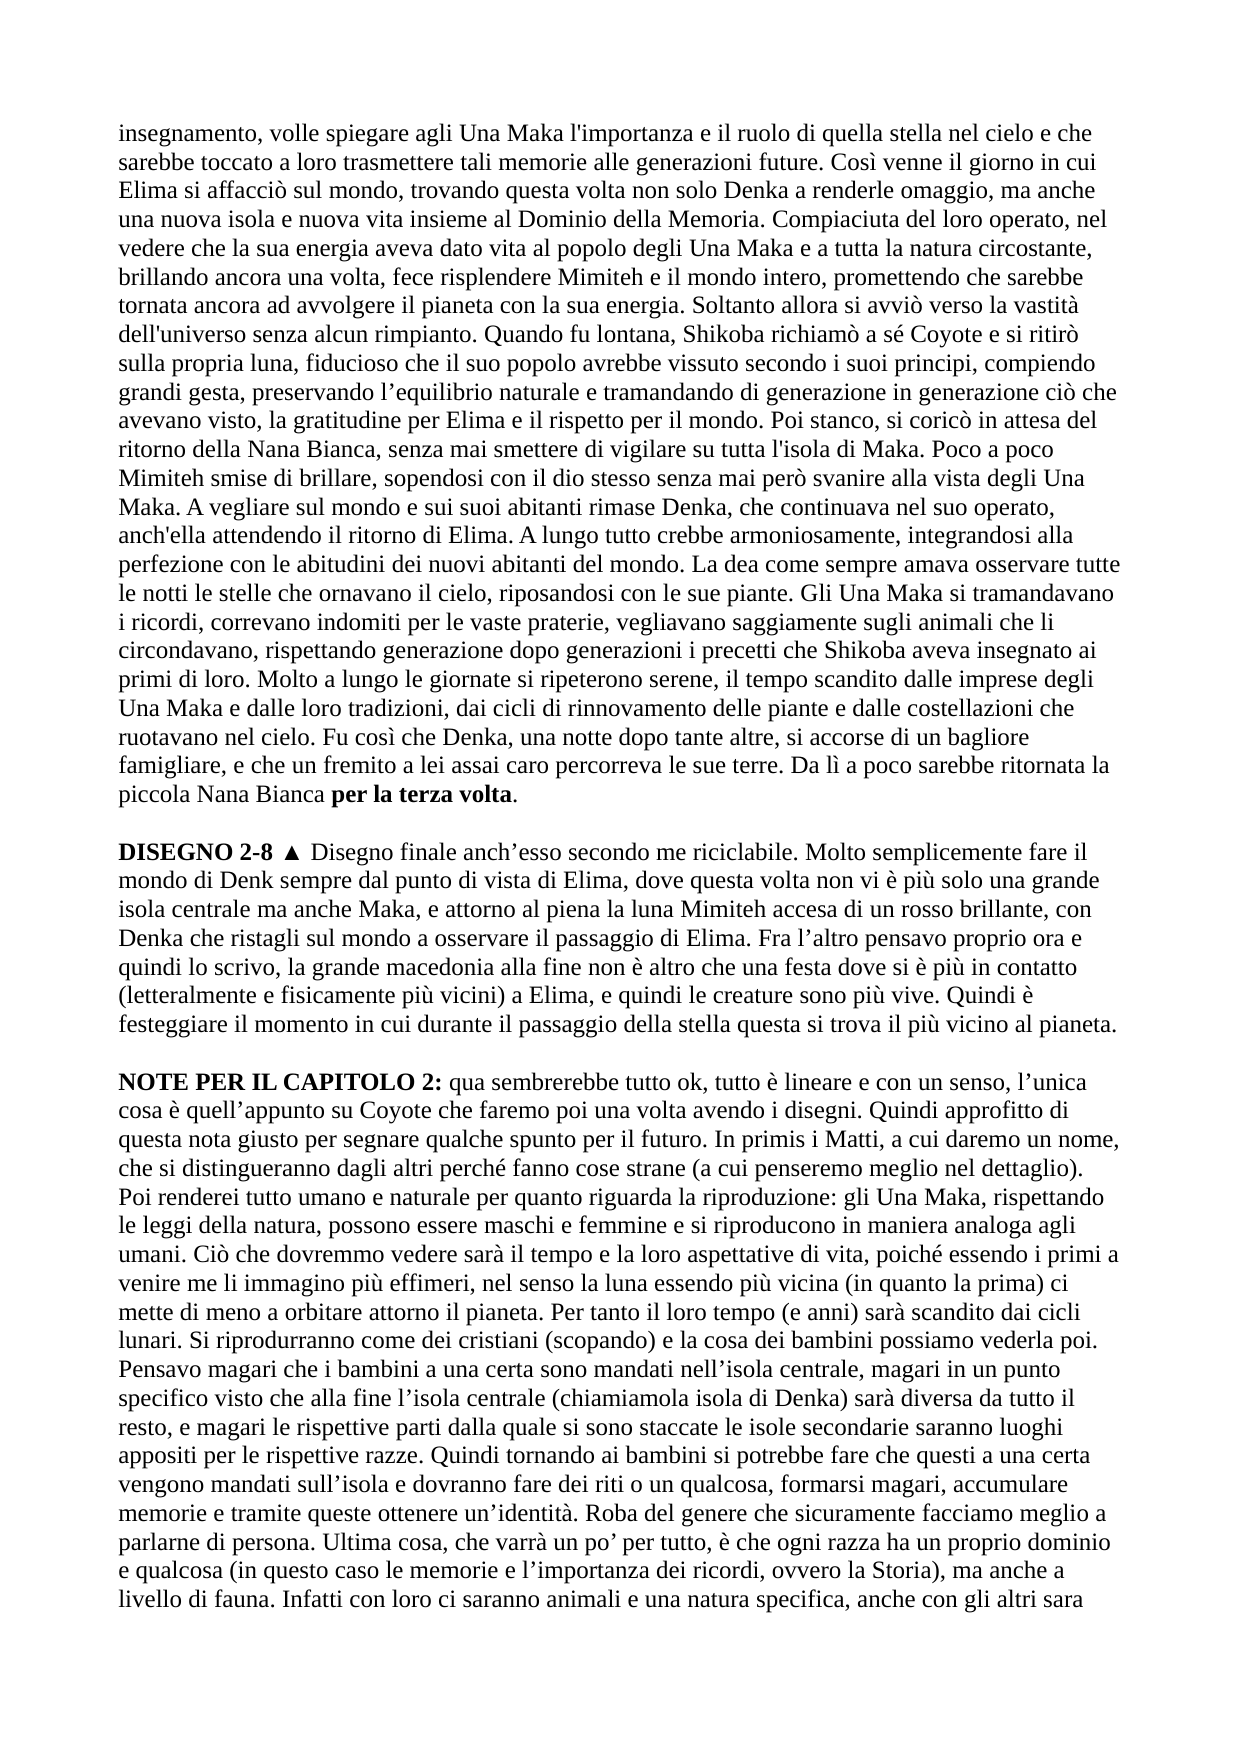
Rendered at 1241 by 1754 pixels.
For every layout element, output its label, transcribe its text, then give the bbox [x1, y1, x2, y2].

text DISEGNO 2-8 ▲ Disegno finale anch’esso secondo me riciclabile. Molto semplicemente fare il mondo di Denk sempre dal punto di vista di Elima, dove questa volta non vi è più solo una grande isola centrale ma anche Maka, e attorno al piena la luna Mimiteh accesa di un rosso brillante, con Denka che ristagli sul mondo a osservare il passaggio di Elima. Fra l’altro pensavo proprio ora e quindi lo scrivo, la grande macedonia alla fine non è altro che una festa dove si è più in contatto (letteralmente e fisicamente più vicini) a Elima, e quindi le creature sono più vive. Quindi è festeggiare il momento in cui durante il passaggio della stella questa si trova il più vicino al pianeta. [118, 837, 1122, 1038]
text insegnamento, volle spiegare agli Una Maka l'importanza e il ruolo di quella stella nel cielo e che sarebbe toccato a loro trasmettere tali memorie alle generazioni future. Così venne il giorno in cui Elima si affacciò sul mondo, trovando questa volta non solo Denka a renderle omaggio, ma anche una nuova isola e nuova vita insieme al Dominio della Memoria. Compiaciuta del loro operato, nel vedere che la sua energia aveva dato vita al popolo degli Una Maka e a tutta la natura circostante, brillando ancora una volta, fece risplendere Mimiteh e il mondo intero, promettendo che sarebbe tornata ancora ad avvolgere il pianeta con la sua energia. Soltanto allora si avviò verso la vastità dell'universo senza alcun rimpianto. Quando fu lontana, Shikoba richiamò a sé Coyote e si ritirò sulla propria luna, fiducioso che il suo popolo avrebbe vissuto secondo i suoi principi, compiendo grandi gesta, preservando l’equilibrio naturale e tramandando di generazione in generazione ciò che avevano visto, la gratitudine per Elima e il rispetto per il mondo. Poi stanco, si coricò in attesa del ritorno della Nana Bianca, senza mai smettere di vigilare su tutta l'isola di Maka. Poco a poco Mimiteh smise di brillare, sopendosi con il dio stesso senza mai però svanire alla vista degli Una Maka. A vegliare sul mondo e sui suoi abitanti rimase Denka, che continuava nel suo operato, anch'ella attendendo il ritorno di Elima. A lungo tutto crebbe armoniosamente, integrandosi alla perfezione con le abitudini dei nuovi abitanti del mondo. La dea come sempre amava osservare tutte le notti le stelle che ornavano il cielo, riposandosi con le sue piante. Gli Una Maka si tramandavano i ricordi, correvano indomiti per le vaste praterie, vegliavano saggiamente sugli animali che li circondavano, rispettando generazione dopo generazioni i precetti che Shikoba aveva insegnato ai primi di loro. Molto a lungo le giornate si ripeterono serene, il tempo scandito dalle imprese degli Una Maka e dalle loro tradizioni, dai cicli di rinnovamento delle piante e dalle costellazioni che ruotavano nel cielo. Fu così che Denka, una notte dopo tante altre, si accorse di un bagliore famigliare, e che un fremito a lei assai caro percorreva le sue terre. Da lì a poco sarebbe ritornata la piccola Nana Bianca per la terza volta. [118, 118, 1122, 808]
text NOTE PER IL CAPITOLO 2: qua sembrerebbe tutto ok, tutto è lineare e con un senso, l’unica cosa è quell’appunto su Coyote che faremo poi una volta avendo i disegni. Quindi approfitto di questa nota giusto per segnare qualche spunto per il futuro. In primis i Matti, a cui daremo un nome, che si distingueranno dagli altri perché fanno cose strane (a cui penseremo meglio nel dettaglio). Poi renderei tutto umano e naturale per quanto riguarda la riproduzione: gli Una Maka, rispettando le leggi della natura, possono essere maschi e femmine e si riproducono in maniera analoga agli umani. Ciò che dovremmo vedere sarà il tempo e la loro aspettative di vita, poiché essendo i primi a venire me li immagino più effimeri, nel senso la luna essendo più vicina (in quanto la prima) ci mette di meno a orbitare attorno il pianeta. Per tanto il loro tempo (e anni) sarà scandito dai cicli lunari. Si riprodurranno come dei cristiani (scopando) e la cosa dei bambini possiamo vederla poi. Pensavo magari che i bambini a una certa sono mandati nell’isola centrale, magari in un punto specifico visto che alla fine l’isola centrale (chiamiamola isola di Denka) sarà diversa da tutto il resto, e magari le rispettive parti dalla quale si sono staccate le isole secondarie saranno luoghi appositi per le rispettive razze. Quindi tornando ai bambini si potrebbe fare che questi a una certa vengono mandati sull’isola e dovranno fare dei riti o un qualcosa, formarsi magari, accumulare memorie e tramite queste ottenere un’identità. Roba del genere che sicuramente facciamo meglio a parlarne di persona. Ultima cosa, che varrà un po’ per tutto, è che ogni razza ha un proprio dominio e qualcosa (in questo caso le memorie e l’importanza dei ricordi, ovvero la Storia), ma anche a livello di fauna. Infatti con loro ci saranno animali e una natura specifica, anche con gli altri sara [118, 1067, 1122, 1613]
